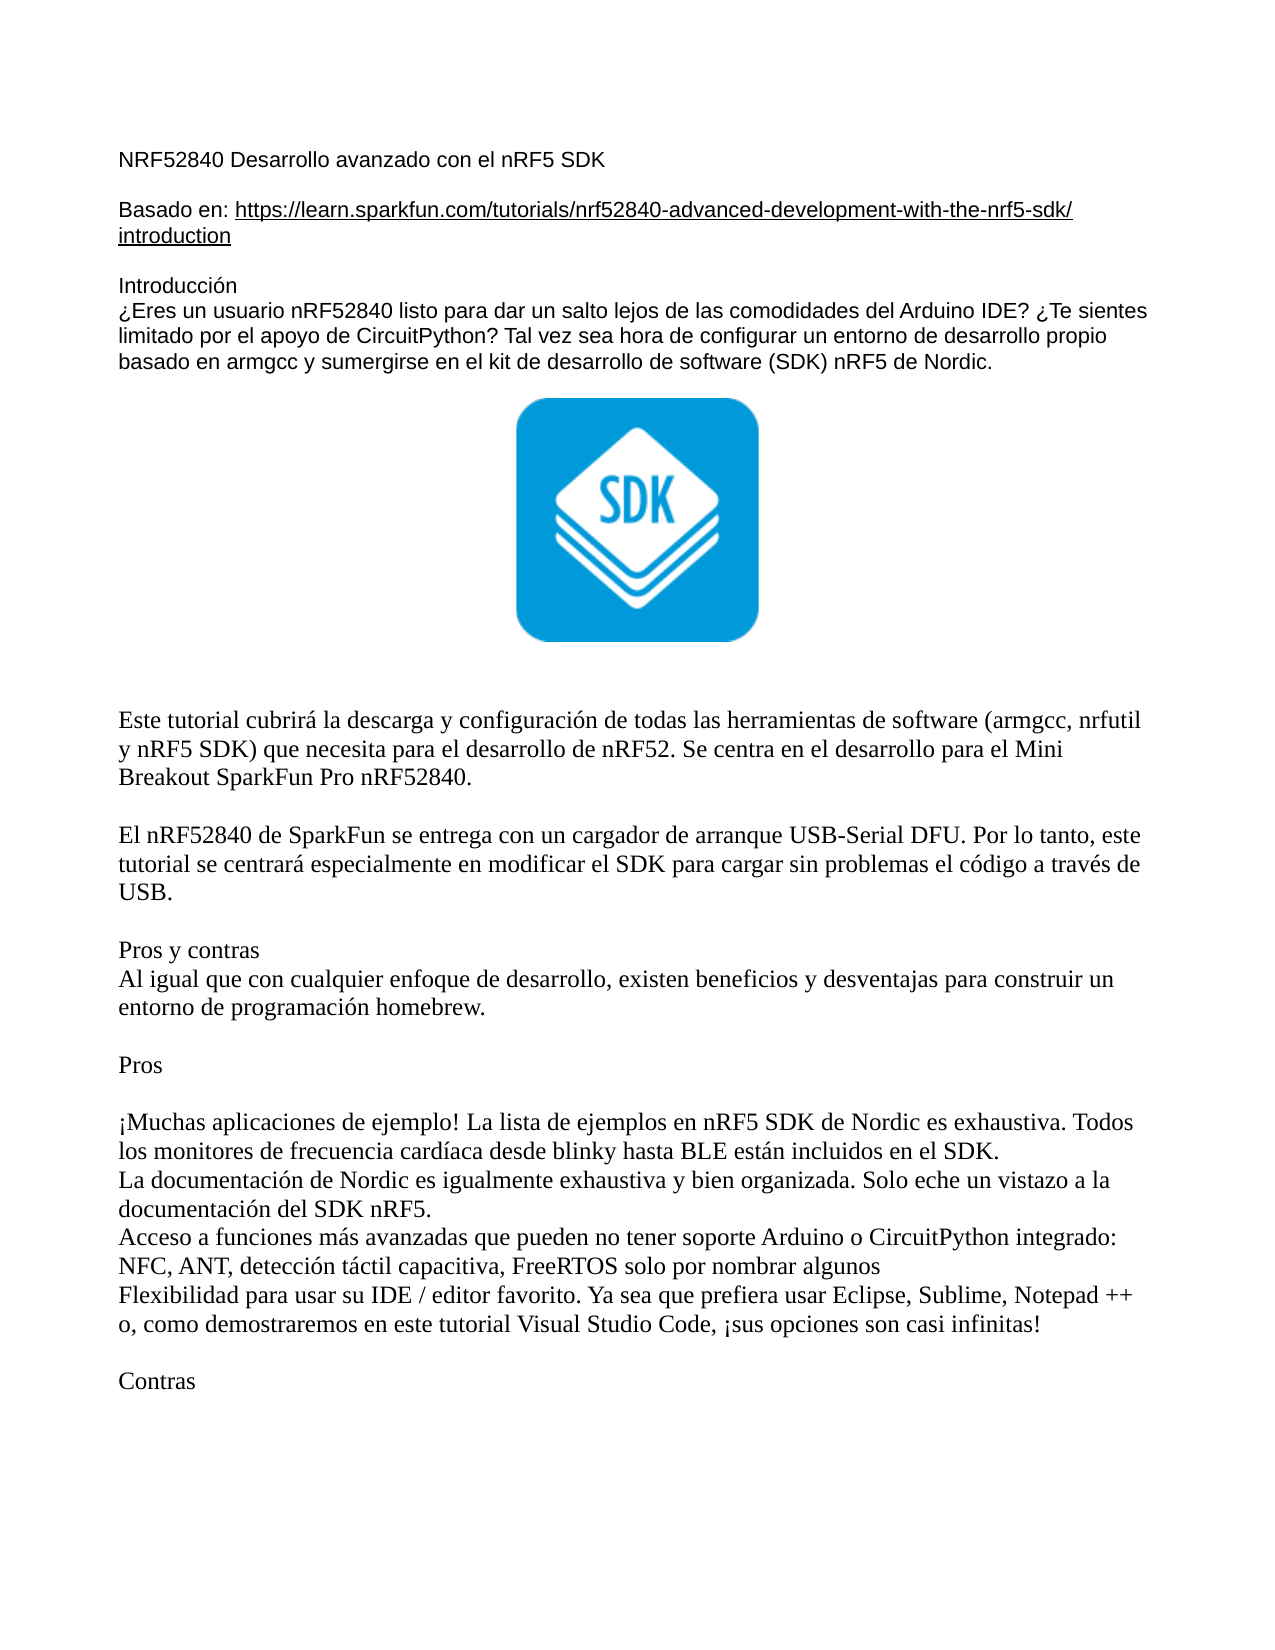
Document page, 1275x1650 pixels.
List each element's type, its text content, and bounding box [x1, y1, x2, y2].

picture [516, 398, 544, 426]
text Pros [118, 1050, 1157, 1079]
picture [516, 613, 545, 642]
text La documentación de Nordic es igualmente exhaustiva y bien organizada. Solo eche un vistazo a la documentación del SDK nRF5. [118, 1165, 1157, 1222]
text Acceso a funciones más avanzadas que pueden no tener soporte Arduino o CircuitPython integrado: NFC, ANT, detección táctil capacitiva, FreeRTOS solo por nombrar algunos [118, 1222, 1157, 1280]
text Flexibilidad para usar su IDE / editor favorito. Ya sea que prefiera usar Eclipse, Sublime, Notepad ++ o, como demostraremos en este tutorial Visual Studio Code, ¡sus opciones son casi infinitas! [118, 1280, 1157, 1337]
picture [555, 533, 719, 608]
text Al igual que con cualquier enfoque de desarrollo, existen beneficios y desventajas para construir un entorno de programación homebrew. [118, 964, 1157, 1021]
text Este tutorial cubrirá la descarga y configuración de todas las herramientas de software (armgcc, nrfutil y nRF5 SDK) que necesita para el desarrollo de nRF52. Se centra en el desarrollo para el Mini Breakout SparkFun Pro nRF52840. [118, 705, 1157, 791]
picture [730, 398, 759, 427]
picture [729, 612, 759, 642]
picture [556, 428, 719, 572]
text ¡Muchas aplicaciones de ejemplo! La lista de ejemplos en nRF5 SDK de Nordic es exhaustiva. Todos los monitores de frecuencia cardíaca desde blinky hasta BLE están incluidos en el SDK. [118, 1107, 1157, 1165]
text Pros y contras [118, 935, 1157, 964]
picture [555, 515, 719, 591]
text El nRF52840 de SparkFun se entrega con un cargador de arranque USB-Serial DFU. Por lo tanto, este tutorial se centrará especialmente en modificar el SDK para cargar sin problemas el código a través de USB. [118, 820, 1157, 906]
text Introducción ¿Eres un usuario nRF52840 listo para dar un salto lejos de las comodidades del Arduino IDE? ¿Te sientes limitado por el apoyo de CircuitPython? Tal vez sea hora de configurar un entorno de desarrollo propio basado en armgcc y sumergirse en el kit de desarrollo de software (SDK) nRF5 de Nordic. [118, 273, 1157, 374]
text NRF52840 Desarrollo avanzado con el nRF5 SDK [118, 118, 1157, 172]
text Basado en: https://learn.sparkfun.com/tutorials/nrf52840-advanced-development-with-the-nrf5-sdk/introduction [118, 197, 1157, 248]
text Contras [118, 1366, 1157, 1395]
